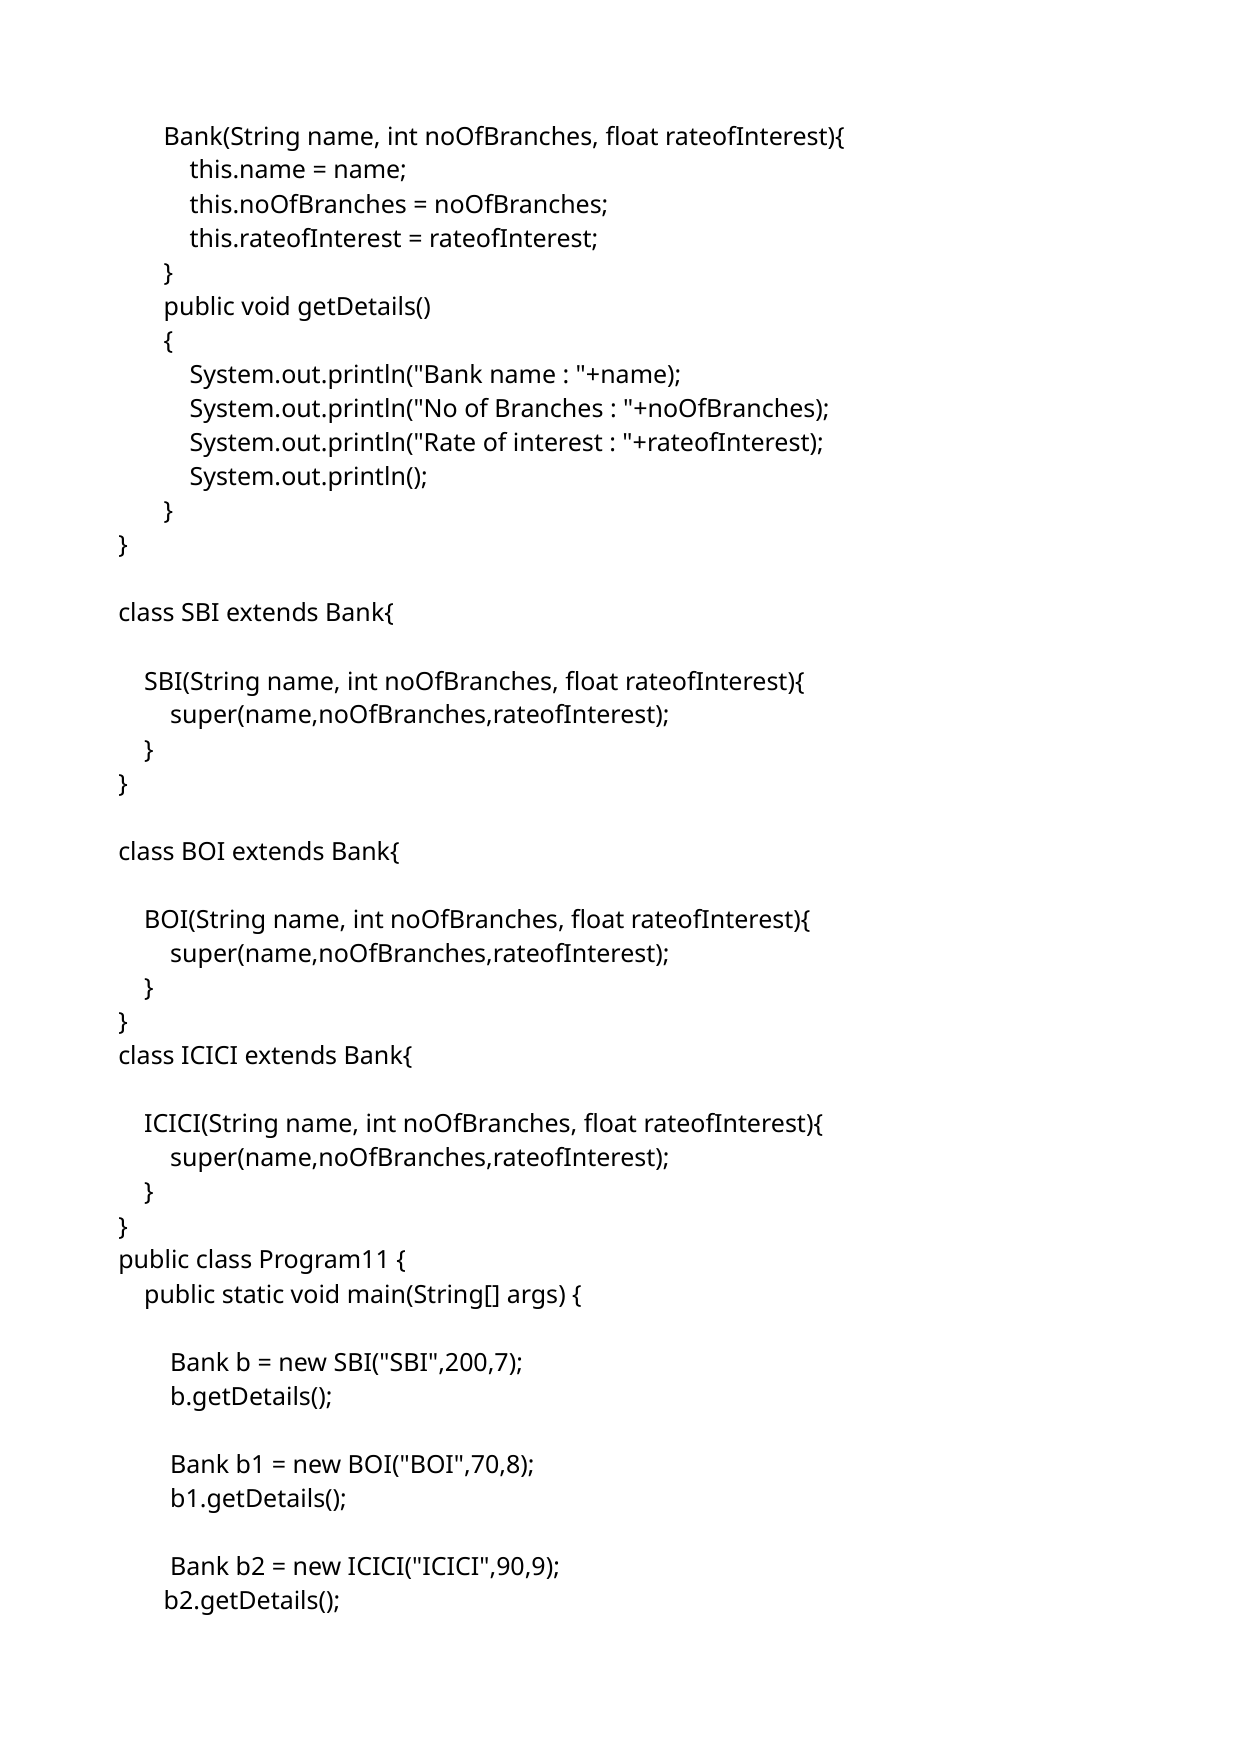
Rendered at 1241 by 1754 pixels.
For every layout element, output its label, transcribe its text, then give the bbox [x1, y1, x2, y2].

text ICICI(String name, int noOfBranches, float rateofInterest){ [118, 1106, 1122, 1140]
text } [118, 1208, 1122, 1242]
text super(name,noOfBranches,rateofInterest); [118, 1140, 1122, 1174]
text } [118, 970, 1122, 1004]
text b.getDetails(); [118, 1378, 1122, 1412]
text System.out.println("Bank name : "+name); [118, 357, 1122, 391]
text System.out.println("Rate of interest : "+rateofInterest); [118, 425, 1122, 459]
text this.name = name; [118, 152, 1122, 186]
text this.rateofInterest = rateofInterest; [118, 220, 1122, 254]
text } [118, 1004, 1122, 1038]
text this.noOfBranches = noOfBranches; [118, 186, 1122, 220]
text super(name,noOfBranches,rateofInterest); [118, 697, 1122, 731]
text } [118, 527, 1122, 561]
text System.out.println(); [118, 459, 1122, 493]
text } [118, 1174, 1122, 1208]
text Bank(String name, int noOfBranches, float rateofInterest){ [118, 118, 1122, 152]
text public static void main(String[] args) { [118, 1276, 1122, 1310]
text System.out.println("No of Branches : "+noOfBranches); [118, 391, 1122, 425]
text } [118, 731, 1122, 765]
text super(name,noOfBranches,rateofInterest); [118, 936, 1122, 970]
text Bank b = new SBI("SBI",200,7); [118, 1344, 1122, 1378]
text Bank b1 = new BOI("BOI",70,8); [118, 1447, 1122, 1481]
text Bank b2 = new ICICI("ICICI",90,9); [118, 1549, 1122, 1583]
text b2.getDetails(); [118, 1583, 1122, 1617]
text class BOI extends Bank{ [118, 833, 1122, 867]
text public void getDetails() [118, 288, 1122, 322]
text SBI(String name, int noOfBranches, float rateofInterest){ [118, 663, 1122, 697]
text } [118, 765, 1122, 799]
text class SBI extends Bank{ [118, 595, 1122, 629]
text { [118, 322, 1122, 357]
text BOI(String name, int noOfBranches, float rateofInterest){ [118, 902, 1122, 936]
text } [118, 254, 1122, 288]
text } [118, 493, 1122, 527]
text public class Program11 { [118, 1242, 1122, 1276]
text class ICICI extends Bank{ [118, 1038, 1122, 1072]
text b1.getDetails(); [118, 1481, 1122, 1515]
